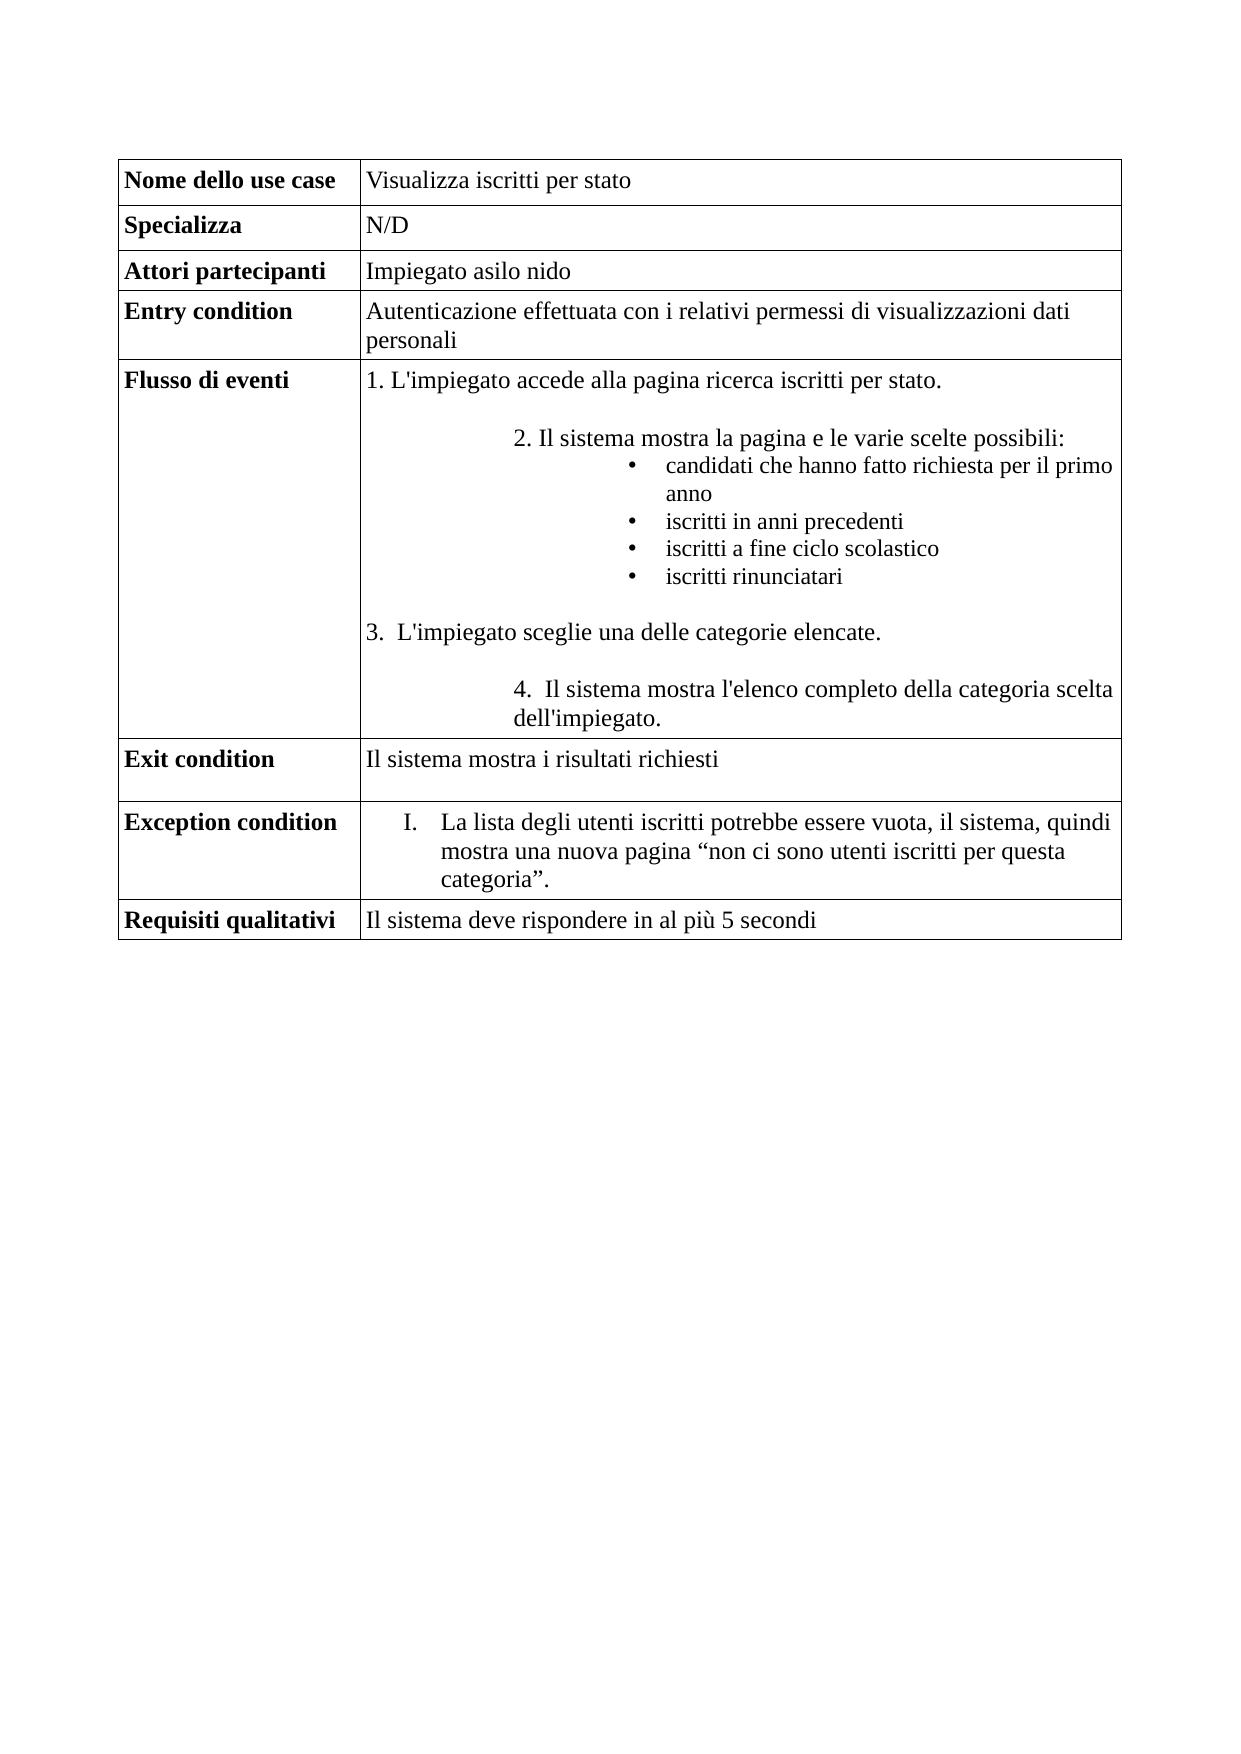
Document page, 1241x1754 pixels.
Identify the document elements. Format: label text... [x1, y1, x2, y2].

table_cell Requisiti qualitativi [119, 900, 360, 939]
table_cell Exception condition [119, 802, 360, 899]
table_cell L'impiegato accede alla pagina ricerca iscritti per stato. Il sistema mostra la pagina e le varie scelte possibili: candidati che hanno fatto richiesta per il primo anno iscritti in anni precedenti iscritti a fine ciclo scolastico iscritti rinunciatari L'impiegato sceglie una delle categorie elencate. Il sistema mostra l'elenco completo della categoria scelta dell'impiegato. [361, 360, 1121, 738]
table_cell Il sistema mostra i risultati richiesti [361, 739, 1121, 801]
table_cell Il sistema deve rispondere in al più 5 secondi [361, 900, 1121, 939]
table_cell Exit condition [119, 739, 360, 801]
table_cell Entry condition [119, 291, 360, 359]
table_cell Impiegato asilo nido [361, 251, 1121, 290]
table_header Nome dello use case [119, 160, 360, 205]
table_cell N/D [361, 206, 1121, 250]
table_cell Autenticazione effettuata con i relativi permessi di visualizzazioni dati personali [361, 291, 1121, 359]
table_cell La lista degli utenti iscritti potrebbe essere vuota, il sistema, quindi mostra una nuova pagina “non ci sono utenti iscritti per questa categoria”. [361, 802, 1121, 899]
table_header Visualizza iscritti per stato [361, 160, 1121, 205]
table_cell Attori partecipanti [119, 251, 360, 290]
table_cell Flusso di eventi [119, 360, 360, 738]
table_cell Specializza [119, 206, 360, 250]
